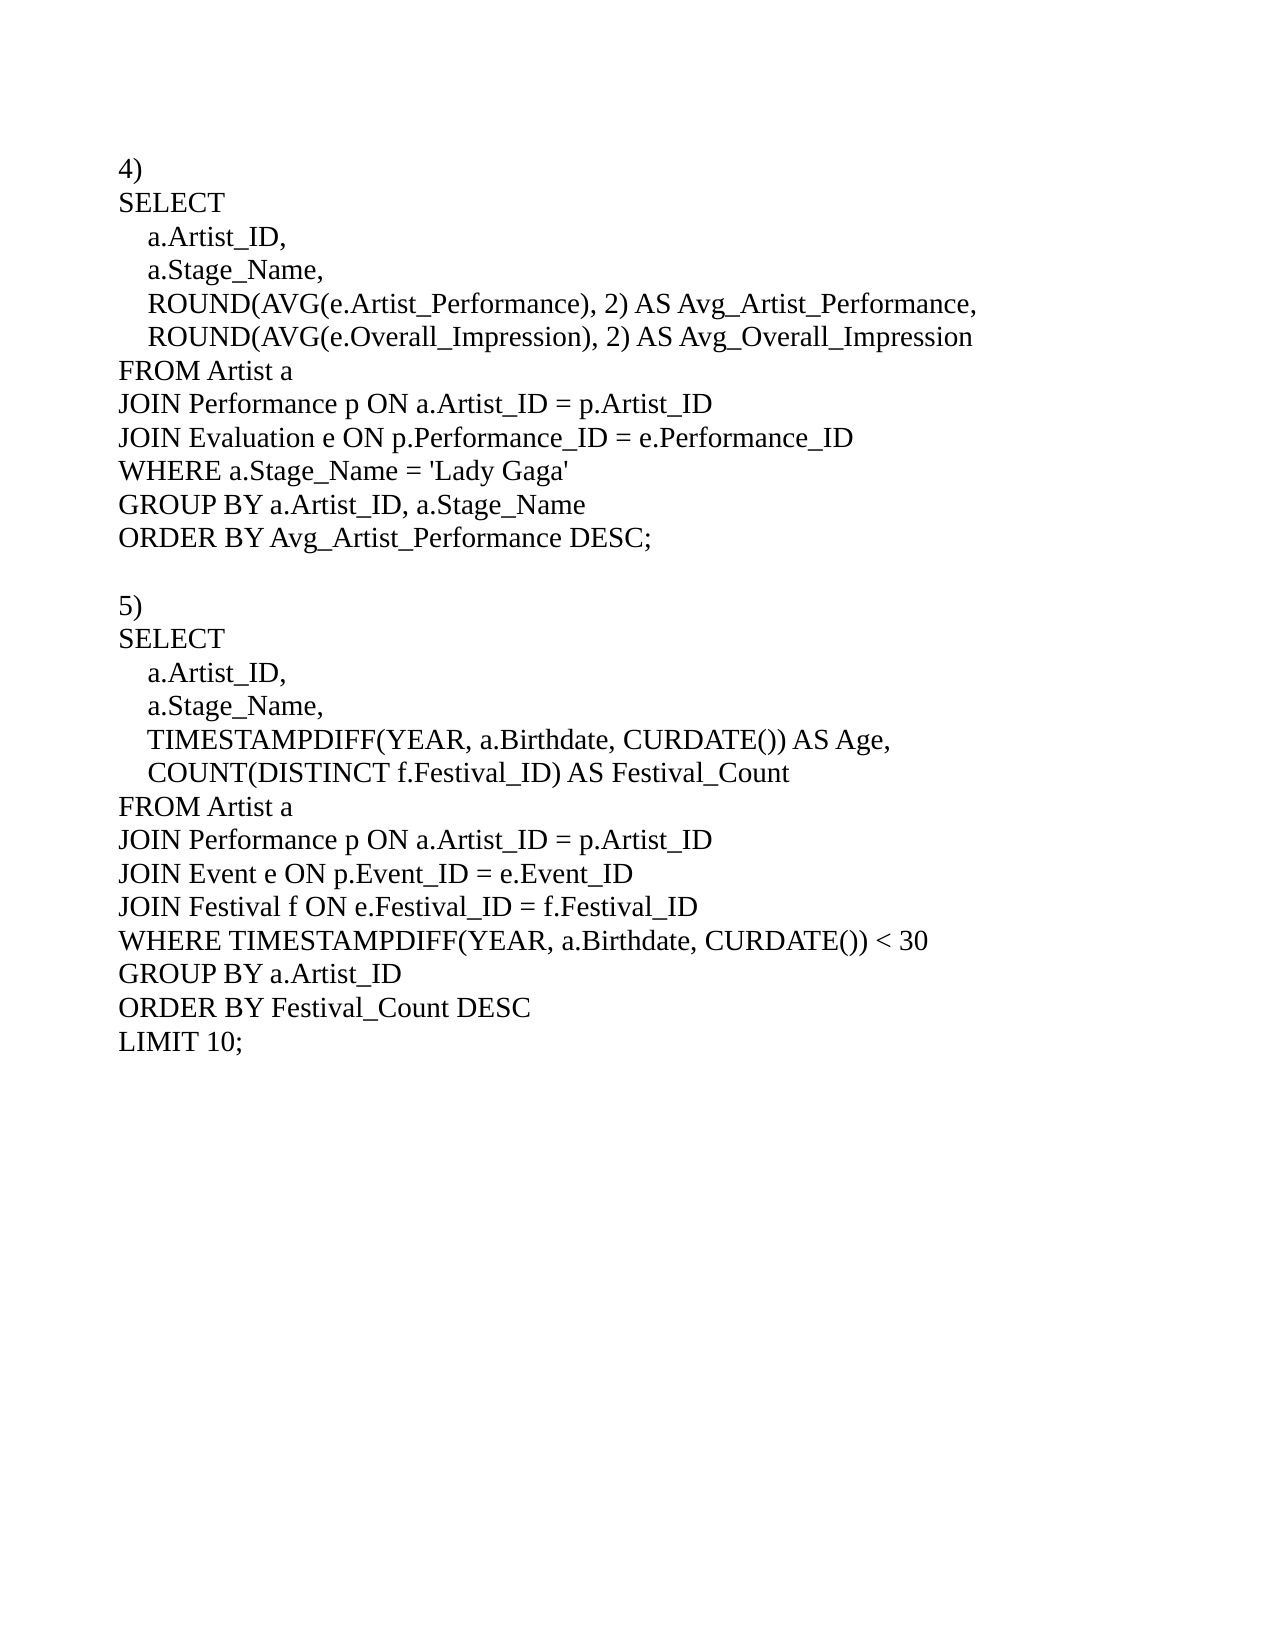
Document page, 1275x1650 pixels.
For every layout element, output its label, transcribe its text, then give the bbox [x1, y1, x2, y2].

text FROM Artist a [118, 353, 1157, 386]
text JOIN Festival f ON e.Festival_ID = f.Festival_ID [118, 889, 1157, 923]
text 4) [118, 152, 1157, 185]
text SELECT [118, 621, 1157, 655]
text a.Artist_ID, [118, 219, 1157, 252]
text ROUND(AVG(e.Artist_Performance), 2) AS Avg_Artist_Performance, [118, 286, 1157, 319]
text GROUP BY a.Artist_ID, a.Stage_Name [118, 487, 1157, 521]
text a.Artist_ID, [118, 655, 1157, 688]
text JOIN Performance p ON a.Artist_ID = p.Artist_ID [118, 822, 1157, 856]
text ROUND(AVG(e.Overall_Impression), 2) AS Avg_Overall_Impression [118, 319, 1157, 353]
text SELECT [118, 185, 1157, 219]
text a.Stage_Name, [118, 252, 1157, 286]
text JOIN Evaluation e ON p.Performance_ID = e.Performance_ID [118, 420, 1157, 453]
text WHERE TIMESTAMPDIFF(YEAR, a.Birthdate, CURDATE()) < 30 [118, 923, 1157, 957]
text ORDER BY Avg_Artist_Performance DESC; [118, 521, 1157, 554]
text JOIN Performance p ON a.Artist_ID = p.Artist_ID [118, 386, 1157, 420]
text 5) [118, 588, 1157, 621]
text TIMESTAMPDIFF(YEAR, a.Birthdate, CURDATE()) AS Age, [118, 722, 1157, 755]
text WHERE a.Stage_Name = 'Lady Gaga' [118, 453, 1157, 487]
text a.Stage_Name, [118, 688, 1157, 722]
text GROUP BY a.Artist_ID [118, 957, 1157, 990]
text ORDER BY Festival_Count DESC [118, 990, 1157, 1024]
text LIMIT 10; [118, 1024, 1157, 1057]
text JOIN Event e ON p.Event_ID = e.Event_ID [118, 856, 1157, 889]
text FROM Artist a [118, 789, 1157, 822]
text COUNT(DISTINCT f.Festival_ID) AS Festival_Count [118, 755, 1157, 789]
